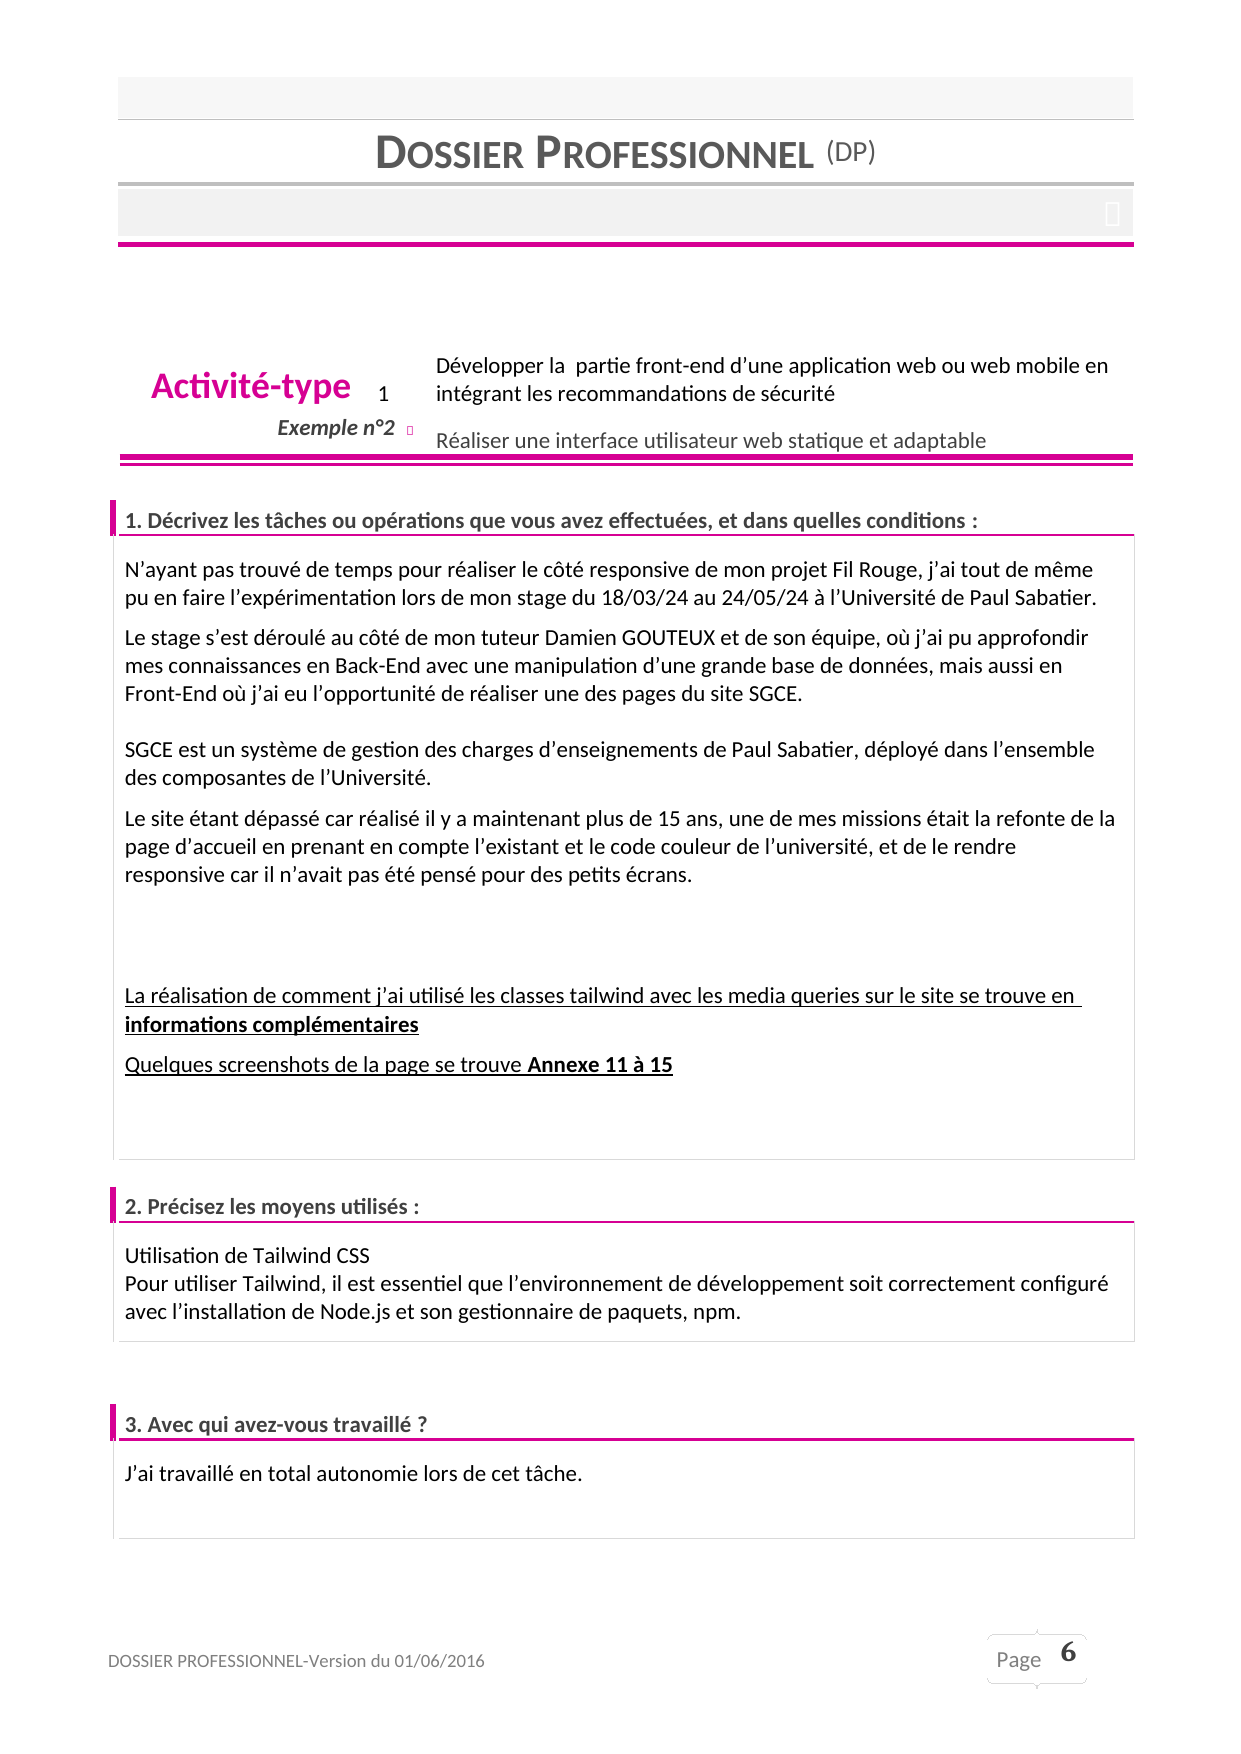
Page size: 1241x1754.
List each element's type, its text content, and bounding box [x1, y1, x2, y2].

table_cell 2. Précisez les moyens utilisés : [116, 1187, 1134, 1221]
table_cell [113, 1159, 1134, 1187]
table_cell [425, 454, 1134, 500]
table_cell 3. Avec qui avez-vous travaillé ? [116, 1404, 1134, 1438]
table_cell Réaliser une interface utilisateur web statique et adaptable [425, 408, 1134, 454]
table_cell N’ayant pas trouvé de temps pour réaliser le côté responsive de mon projet Fil Rouge, j’ai tout de même pu en faire l’expérimentation lors de mon stage du 18/03/24 au 24/05/24 à l’Université de Paul Sabatier. Le stage s’est déroulé au côté de mon tuteur Damien GOUTEUX et de son équipe, où j’ai pu approfondir mes connaissances en Back-End avec une manipulation d’une grande base de données, mais aussi en Front-End où j’ai eu l’opportunité de réaliser une des pages du site SGCE. SGCE est un système de gestion des charges d’enseignements de Paul Sabatier, déployé dans l’ensemble des composantes de l’Université. Le site étant dépassé car réalisé il y a maintenant plus de 15 ans, une de mes missions était la refonte de la page d’accueil en prenant en compte l’existant et le code couleur de l’université, et de le rendre responsive car il n’avait pas été pensé pour des petits écrans. La réalisation de comment j’ai utilisé les classes tailwind avec les media queries sur le site se trouve en informations complémentaires Quelques screenshots de la page se trouve Annexe 11 à 15 [114, 534, 1134, 1159]
table_cell Exemple n°2  [113, 408, 424, 454]
table_cell [113, 454, 424, 500]
table_header [113, 275, 366, 346]
table_cell 1 [366, 346, 424, 407]
table_cell [113, 1538, 1134, 1572]
table_cell J’ai travaillé en total autonomie lors de cet tâche. [114, 1438, 1134, 1537]
table_cell [113, 1341, 1134, 1404]
table_cell Développer la partie front-end d’une application web ou web mobile en intégrant les recommandations de sécurité [425, 346, 1134, 407]
table_cell Utilisation de Tailwind CSS Pour utiliser Tailwind, il est essentiel que l’environnement de développement soit correctement configuré avec l’installation de Node.js et son gestionnaire de paquets, npm. [114, 1221, 1134, 1341]
table_cell 1. Décrivez les tâches ou opérations que vous avez effectuées, et dans quelles conditions : [116, 500, 1134, 534]
table_header [366, 275, 424, 346]
table_cell Activité-type [113, 346, 366, 407]
table_header [425, 275, 1134, 346]
